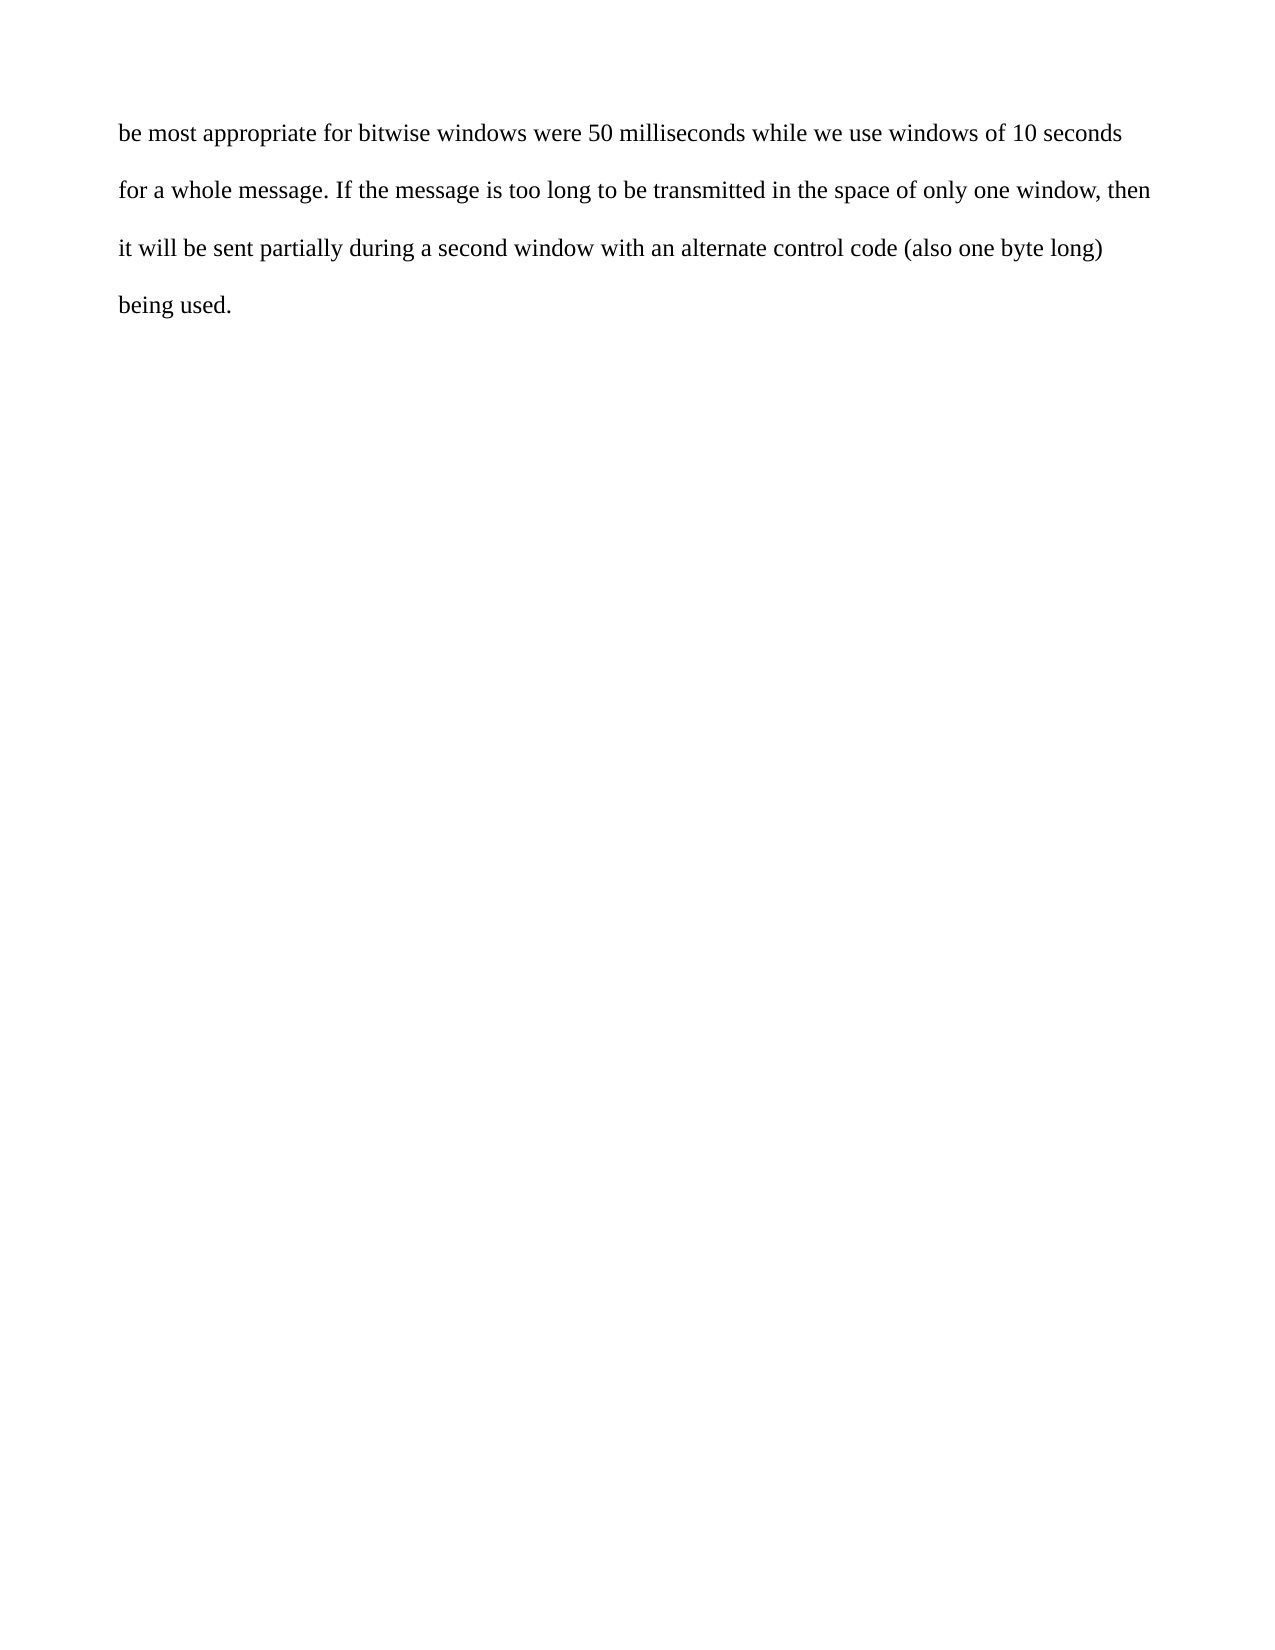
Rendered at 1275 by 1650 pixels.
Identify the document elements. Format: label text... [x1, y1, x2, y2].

text be most appropriate for bitwise windows were 50 milliseconds while we use windows of 10 seconds for a whole message. If the message is too long to be transmitted in the space of only one window, then it will be sent partially during a second window with an alternate control code (also one byte long) being used. [118, 118, 1157, 319]
